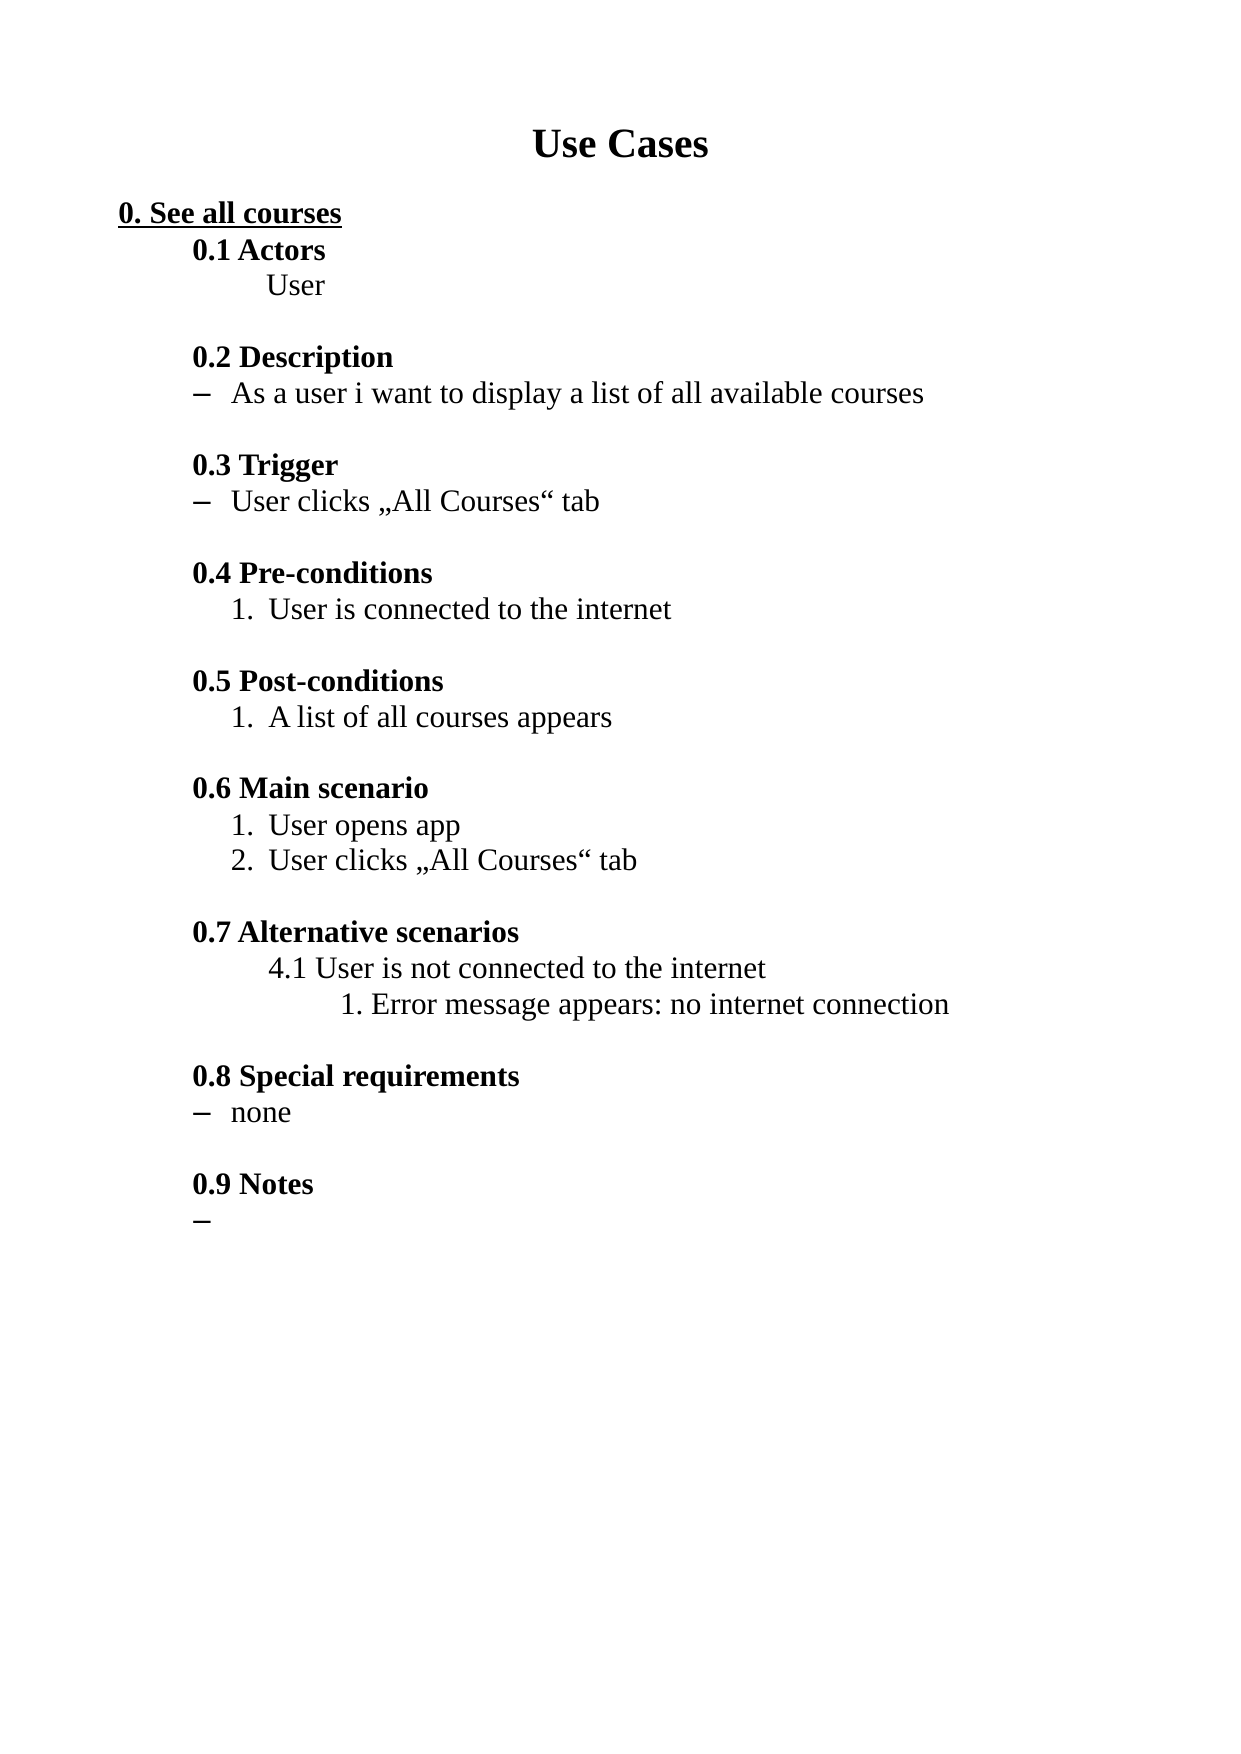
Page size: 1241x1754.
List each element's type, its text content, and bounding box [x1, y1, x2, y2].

text 0.8 Special requirements [118, 1057, 1122, 1093]
text Use Cases [118, 118, 1122, 166]
text 0.2 Description [118, 338, 1122, 374]
text 0.6 Main scenario [118, 770, 1122, 806]
list none [193, 1093, 1122, 1129]
text 0.7 Alternative scenarios [118, 913, 1122, 949]
text 0.3 Trigger [118, 446, 1122, 482]
list User clicks „All Courses“ tab [193, 482, 1122, 518]
list User clicks „All Courses“ tab [231, 842, 1122, 878]
text 0.1 Actors [118, 231, 1122, 267]
text User [118, 267, 1122, 303]
text 1. Error message appears: no internet connection [118, 985, 1122, 1021]
text 0.4 Pre-conditions [118, 554, 1122, 590]
list 4.1 User is not connected to the internet [231, 949, 1122, 985]
list As a user i want to display a list of all available courses [193, 374, 1122, 410]
list A list of all courses appears [231, 698, 1122, 734]
list User opens app [231, 806, 1122, 842]
text 0.9 Notes [118, 1165, 1122, 1201]
text 0. See all courses [118, 195, 1122, 231]
list User is connected to the internet [231, 590, 1122, 626]
text 0.5 Post-conditions [118, 662, 1122, 698]
